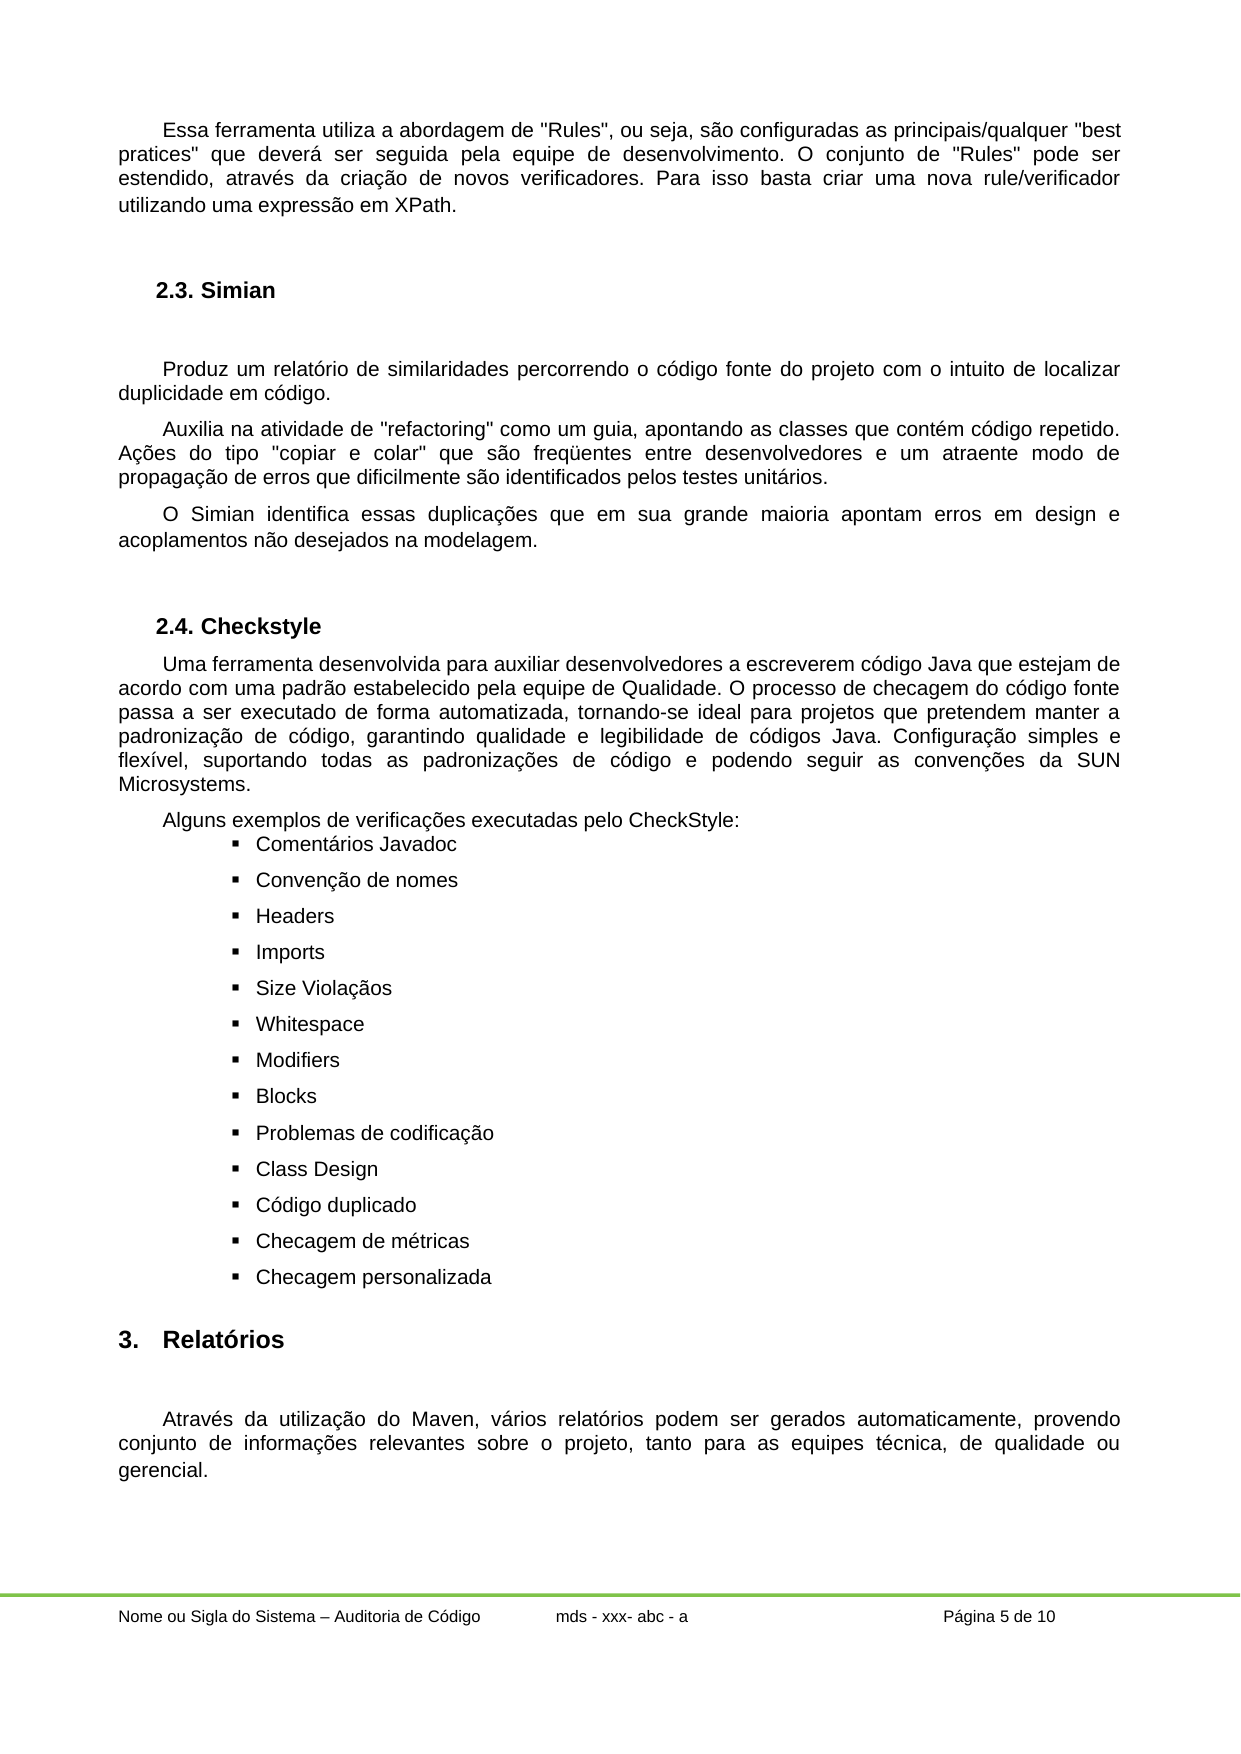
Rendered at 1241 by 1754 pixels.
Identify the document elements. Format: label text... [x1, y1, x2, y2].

list Problemas de codificação [231, 1120, 1122, 1144]
list Checagem de métricas [231, 1228, 1122, 1252]
text O Simian identifica essas duplicações que em sua grande maioria apontam erros em design e acoplamentos não desejados na modelagem. [118, 501, 1122, 554]
list Size Violaçãos [231, 976, 1122, 1000]
list Whitespace [231, 1012, 1122, 1036]
subtitle Relatórios [118, 1326, 1122, 1354]
text Essa ferramenta utiliza a abordagem de "Rules", ou seja, são configuradas as principais/qualquer "best pratices" que deverá ser seguida pela equipe de desenvolvimento. O conjunto de "Rules" pode ser estendido, através da criação de novos verificadores. Para isso basta criar uma nova rule/verificador utilizando uma expressão em XPath. [118, 118, 1122, 218]
list Código duplicado [231, 1192, 1122, 1216]
text Produz um relatório de similaridades percorrendo o código fonte do projeto com o intuito de localizar duplicidade em código. [118, 357, 1122, 404]
list Blocks [231, 1084, 1122, 1108]
text Auxilia na atividade de "refactoring" como um guia, apontando as classes que contém código repetido. Ações do tipo "copiar e colar" que são freqüentes entre desenvolvedores e um atraente modo de propagação de erros que dificilmente são identificados pelos testes unitários. [118, 417, 1122, 489]
subtitle Simian [156, 277, 1122, 304]
list Headers [231, 904, 1122, 928]
text Alguns exemplos de verificações executadas pelo CheckStyle: [118, 808, 1122, 832]
list Comentários Javadoc [231, 832, 1122, 856]
text Uma ferramenta desenvolvida para auxiliar desenvolvedores a escreverem código Java que estejam de acordo com uma padrão estabelecido pela equipe de Qualidade. O processo de checagem do código fonte passa a ser executado de forma automatizada, tornando-se ideal para projetos que pretendem manter a padronização de código, garantindo qualidade e legibilidade de códigos Java. Configuração simples e flexível, suportando todas as padronizações de código e podendo seguir as convenções da SUN Microsystems. [118, 652, 1122, 796]
text Através da utilização do Maven, vários relatórios podem ser gerados automaticamente, provendo conjunto de informações relevantes sobre o projeto, tanto para as equipes técnica, de qualidade ou gerencial. [118, 1407, 1122, 1483]
list Checagem personalizada [231, 1264, 1122, 1288]
list Imports [231, 940, 1122, 964]
list Convenção de nomes [231, 868, 1122, 892]
list Class Design [231, 1156, 1122, 1180]
list Modifiers [231, 1048, 1122, 1072]
subtitle Checkstyle [156, 613, 1122, 639]
